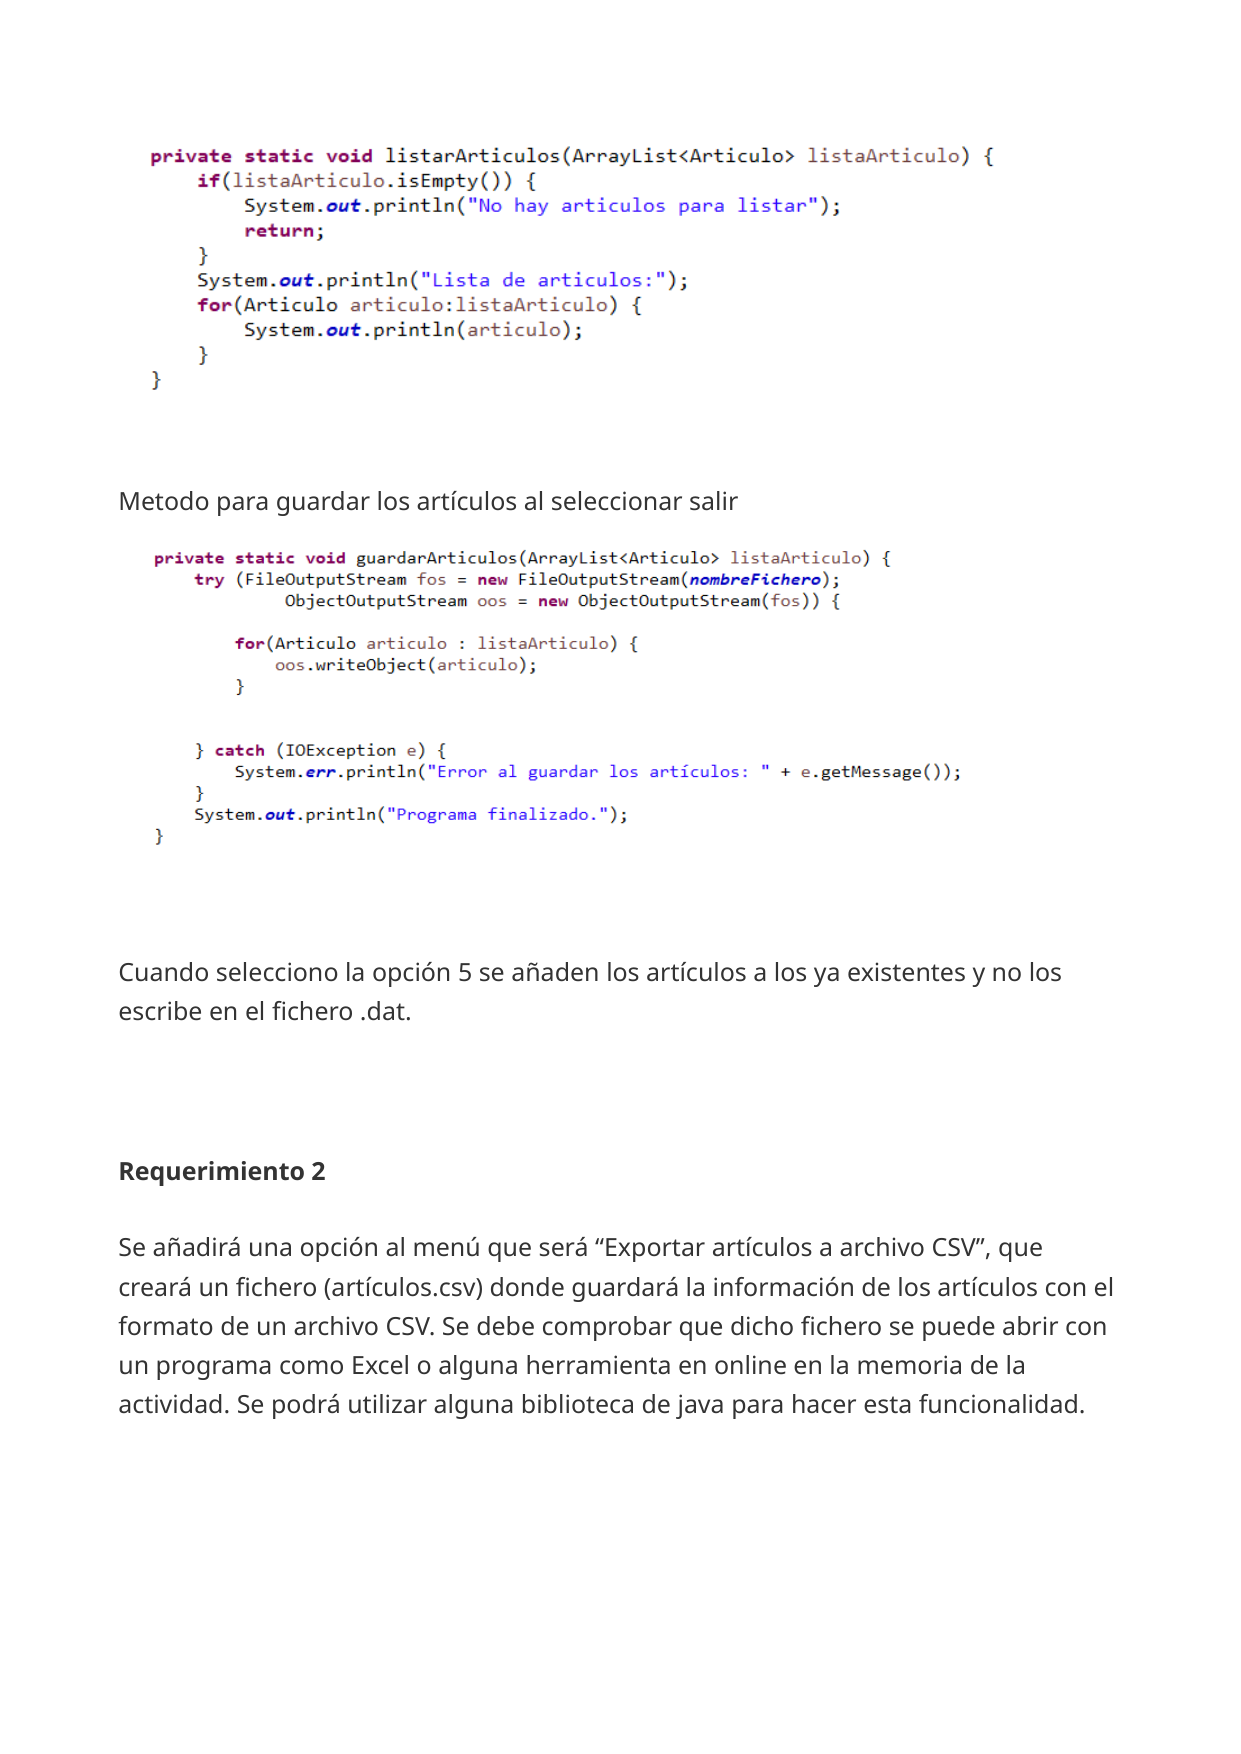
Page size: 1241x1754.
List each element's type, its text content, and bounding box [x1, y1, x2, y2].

picture [119, 127, 1124, 395]
text Cuando selecciono la opción 5 se añaden los artículos a los ya existentes y no los escribe en el fichero .dat. [118, 954, 1122, 1028]
picture [118, 541, 1123, 866]
text Se añadirá una opción al menú que será “Exportar artículos a archivo CSV”, que creará un fichero (artículos.csv) donde guardará la información de los artículos con el formato de un archivo CSV. Se debe comprobar que dicho fichero se puede abrir con un programa como Excel o alguna herramienta en online en la memoria de la actividad. Se podrá utilizar alguna biblioteca de java para hacer esta funcionalidad. [118, 1230, 1122, 1421]
text Requerimiento 2 [118, 1153, 1122, 1187]
text Metodo para guardar los artículos al seleccionar salir [118, 483, 1122, 517]
